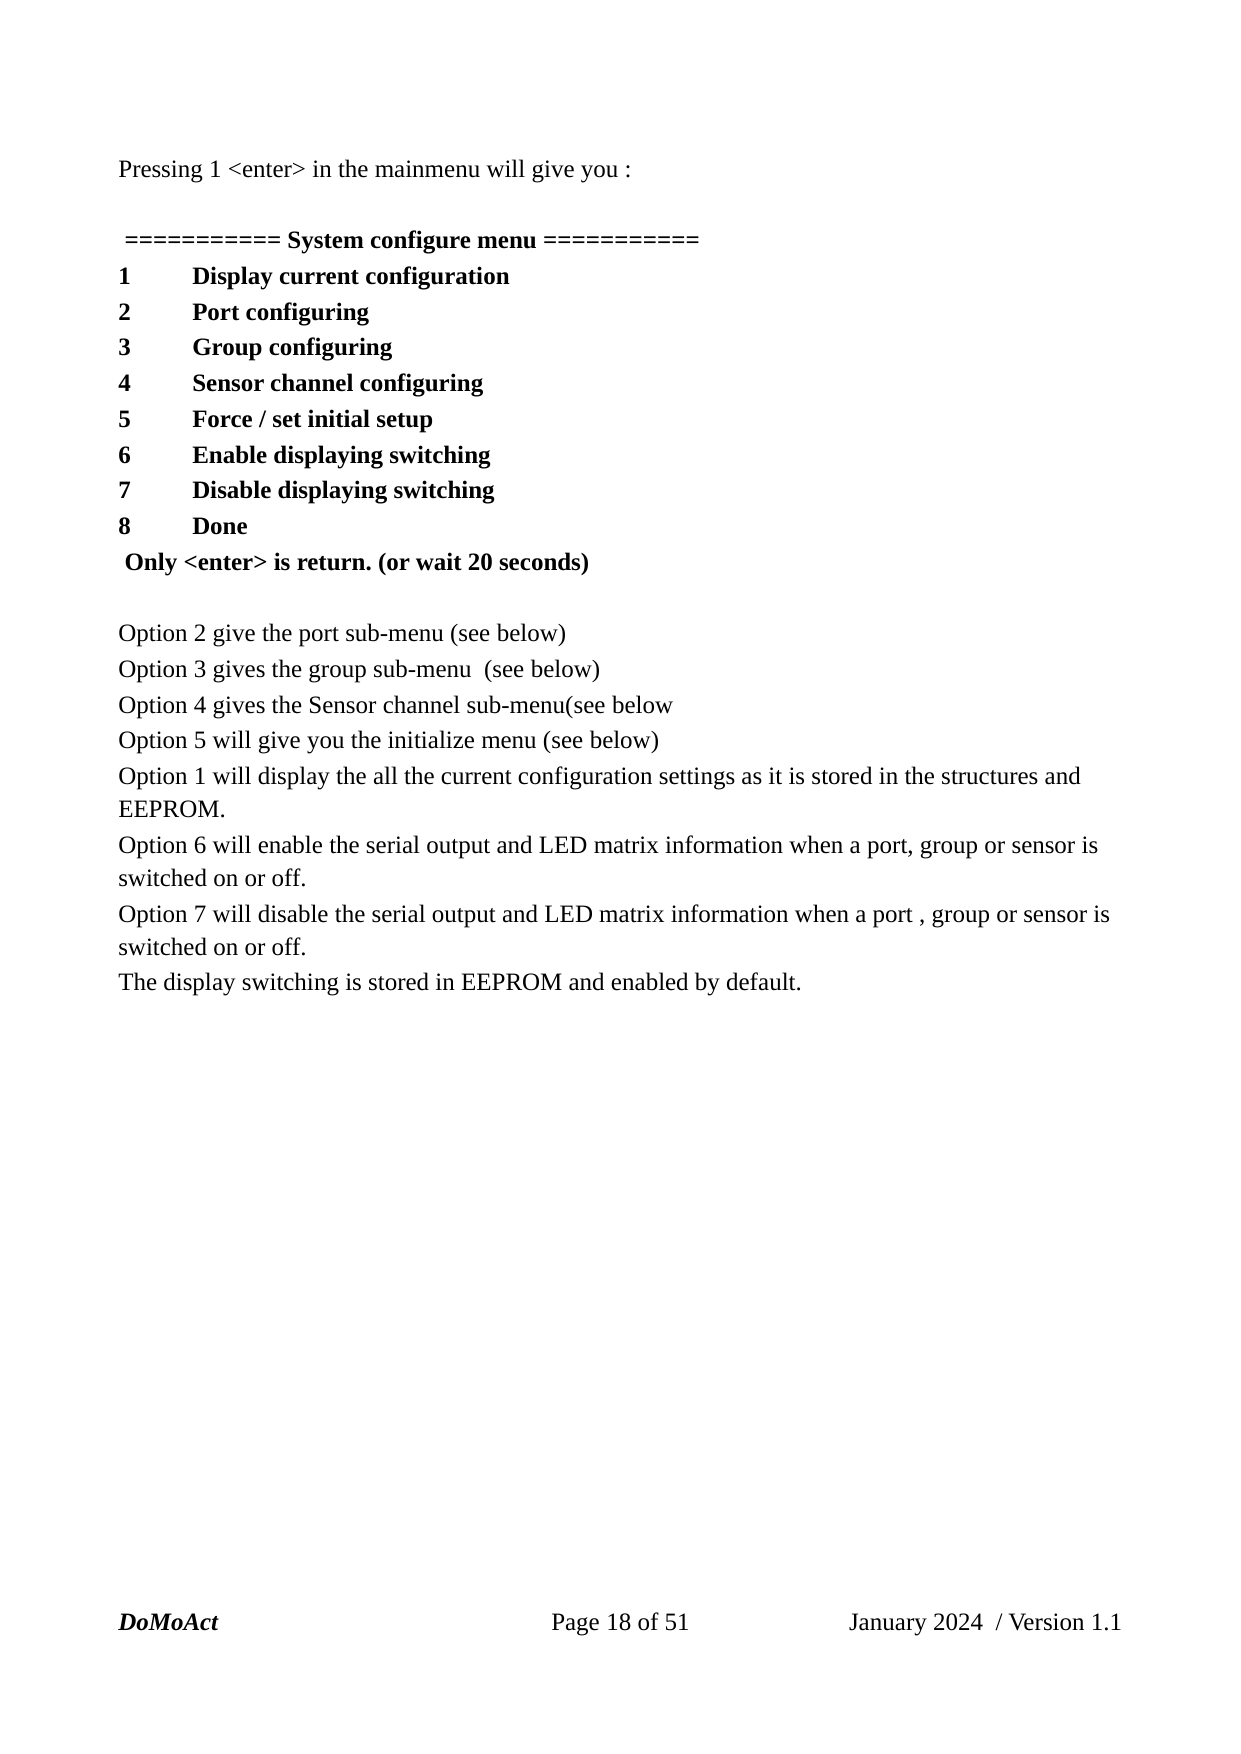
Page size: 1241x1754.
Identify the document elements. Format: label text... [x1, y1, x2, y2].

text 3 Group configuring [118, 332, 1122, 361]
text Option 4 gives the Sensor channel sub-menu(see below [118, 690, 1122, 718]
text Option 7 will disable the serial output and LED matrix information when a port , group or sensor is switched on or off. [118, 899, 1122, 961]
text Option 1 will display the all the current configuration settings as it is stored in the structures and EEPROM. [118, 761, 1122, 823]
text Pressing 1 <enter> in the mainmenu will give you : [118, 154, 1122, 183]
text 2 Port configuring [118, 297, 1122, 326]
text 4 Sensor channel configuring [118, 368, 1122, 397]
text Only <enter> is return. (or wait 20 seconds) [118, 547, 1122, 576]
text Option 2 give the port sub-menu (see below) [118, 618, 1122, 647]
text 8 Done [118, 511, 1122, 540]
text Option 6 will enable the serial output and LED matrix information when a port, group or sensor is switched on or off. [118, 830, 1122, 892]
text 1 Display current configuration [118, 261, 1122, 290]
text The display switching is stored in EEPROM and enabled by default. [118, 967, 1122, 996]
text 6 Enable displaying switching [118, 440, 1122, 468]
text Option 3 gives the group sub-menu (see below) [118, 654, 1122, 683]
text 7 Disable displaying switching [118, 475, 1122, 504]
text =========== System configure menu =========== [118, 225, 1122, 254]
text 5 Force / set initial setup [118, 404, 1122, 433]
text Option 5 will give you the initialize menu (see below) [118, 726, 1122, 754]
